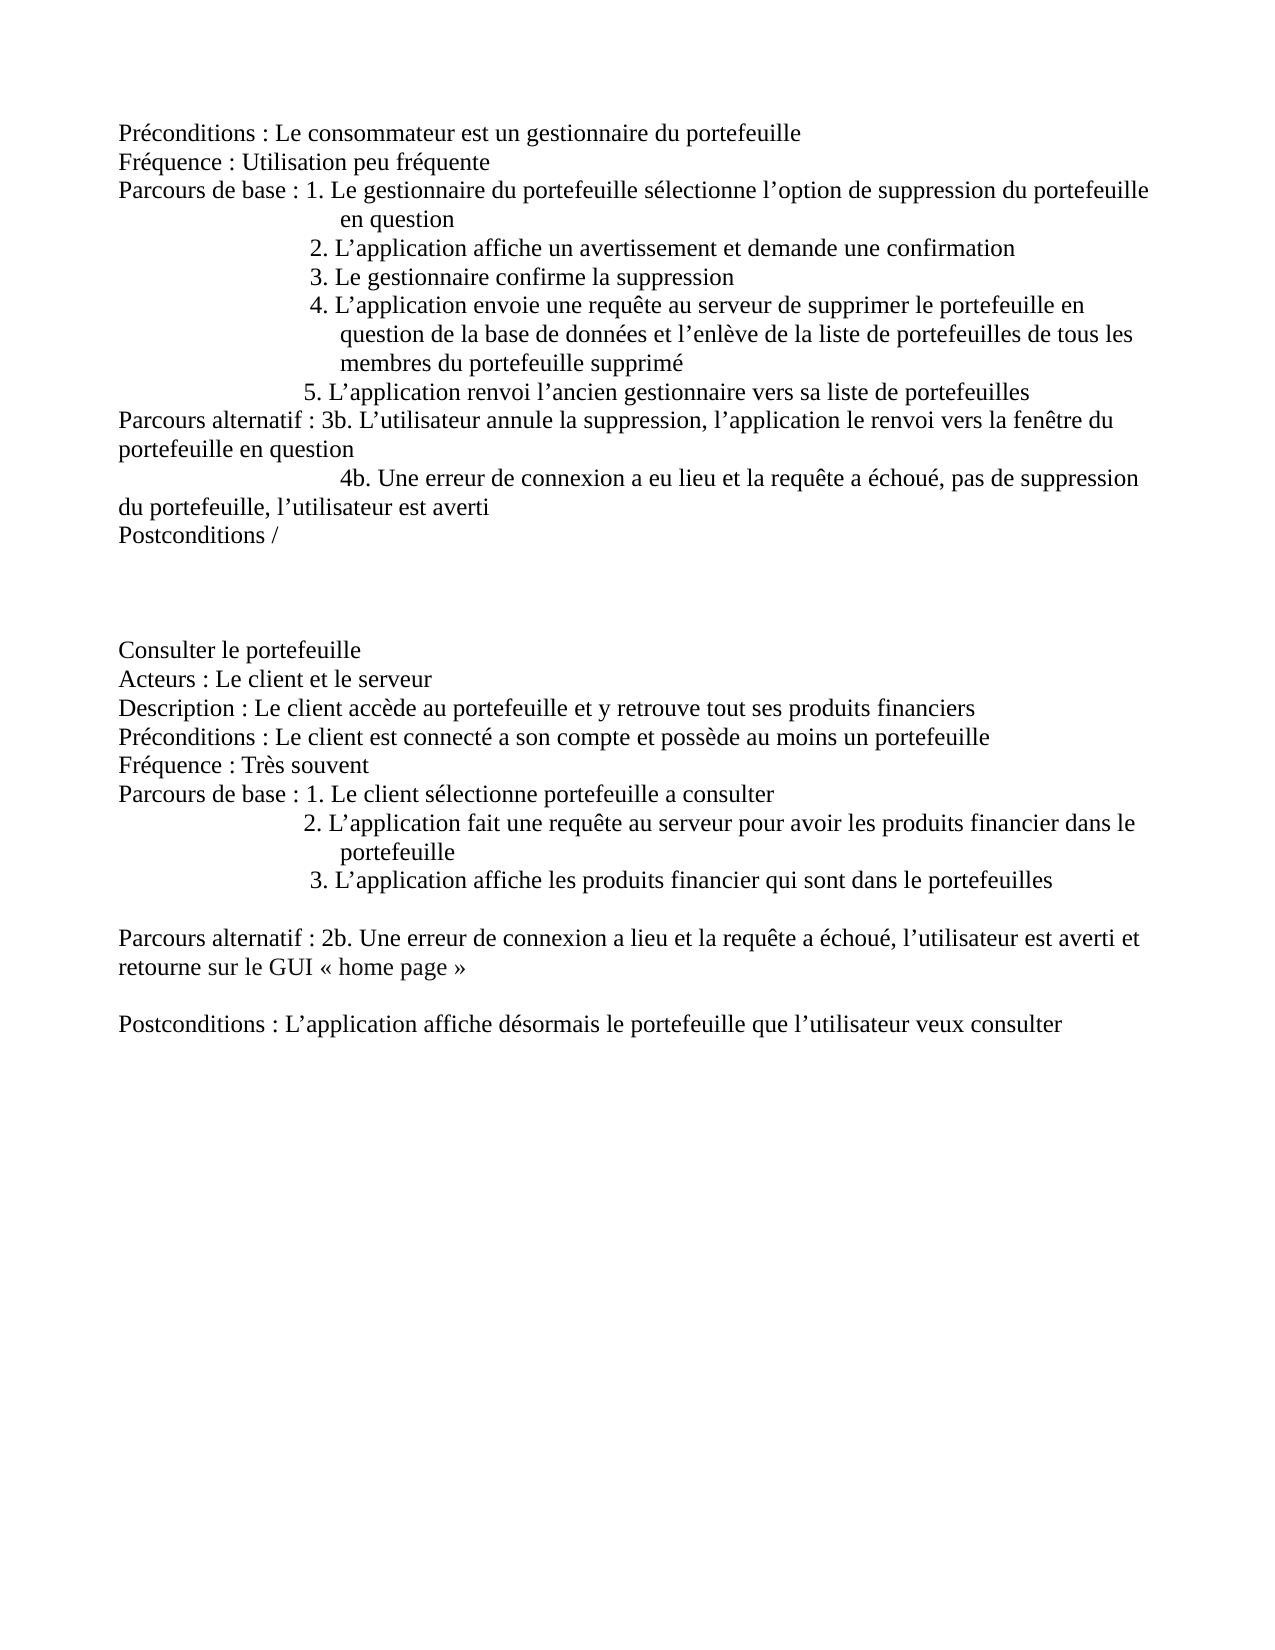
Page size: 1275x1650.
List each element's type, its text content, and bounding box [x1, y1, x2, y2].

text Parcours alternatif : 2b. Une erreur de connexion a lieu et la requête a échoué, l’utilisateur est averti et retourne sur le GUI « home page » [118, 923, 1157, 981]
text 2. L’application fait une requête au serveur pour avoir les produits financier dans le portefeuille [118, 808, 1157, 866]
text Parcours de base : 1. Le client sélectionne portefeuille a consulter [118, 779, 1157, 808]
text 3. L’application affiche les produits financier qui sont dans le portefeuilles [118, 866, 1157, 923]
text Postconditions / [118, 521, 1157, 549]
text Description : Le client accède au portefeuille et y retrouve tout ses produits financiers [118, 693, 1157, 722]
text Consulter le portefeuille [118, 636, 1157, 664]
text Préconditions : Le consommateur est un gestionnaire du portefeuille Fréquence : Utilisation peu fréquente Parcours de base : 1. Le gestionnaire du portefeuille sélectionne l’option de suppression du portefeuille en question 2. L’application affiche un avertissement et demande une confirmation [118, 118, 1157, 262]
text Fréquence : Très souvent [118, 751, 1157, 779]
text Acteurs : Le client et le serveur [118, 664, 1157, 693]
text Préconditions : Le client est connecté a son compte et possède au moins un portefeuille [118, 722, 1157, 751]
text Postconditions : L’application affiche désormais le portefeuille que l’utilisateur veux consulter [118, 1009, 1157, 1038]
text 4. L’application envoie une requête au serveur de supprimer le portefeuille en question de la base de données et l’enlève de la liste de portefeuilles de tous les membres du portefeuille supprimé 5. L’application renvoi l’ancien gestionnaire vers sa liste de portefeuilles Parcours alternatif : 3b. L’utilisateur annule la suppression, l’application le renvoi vers la fenêtre du portefeuille en question 4b. Une erreur de connexion a eu lieu et la requête a échoué, pas de suppression du portefeuille, l’utilisateur est averti [118, 291, 1157, 521]
text 3. Le gestionnaire confirme la suppression [118, 262, 1157, 291]
